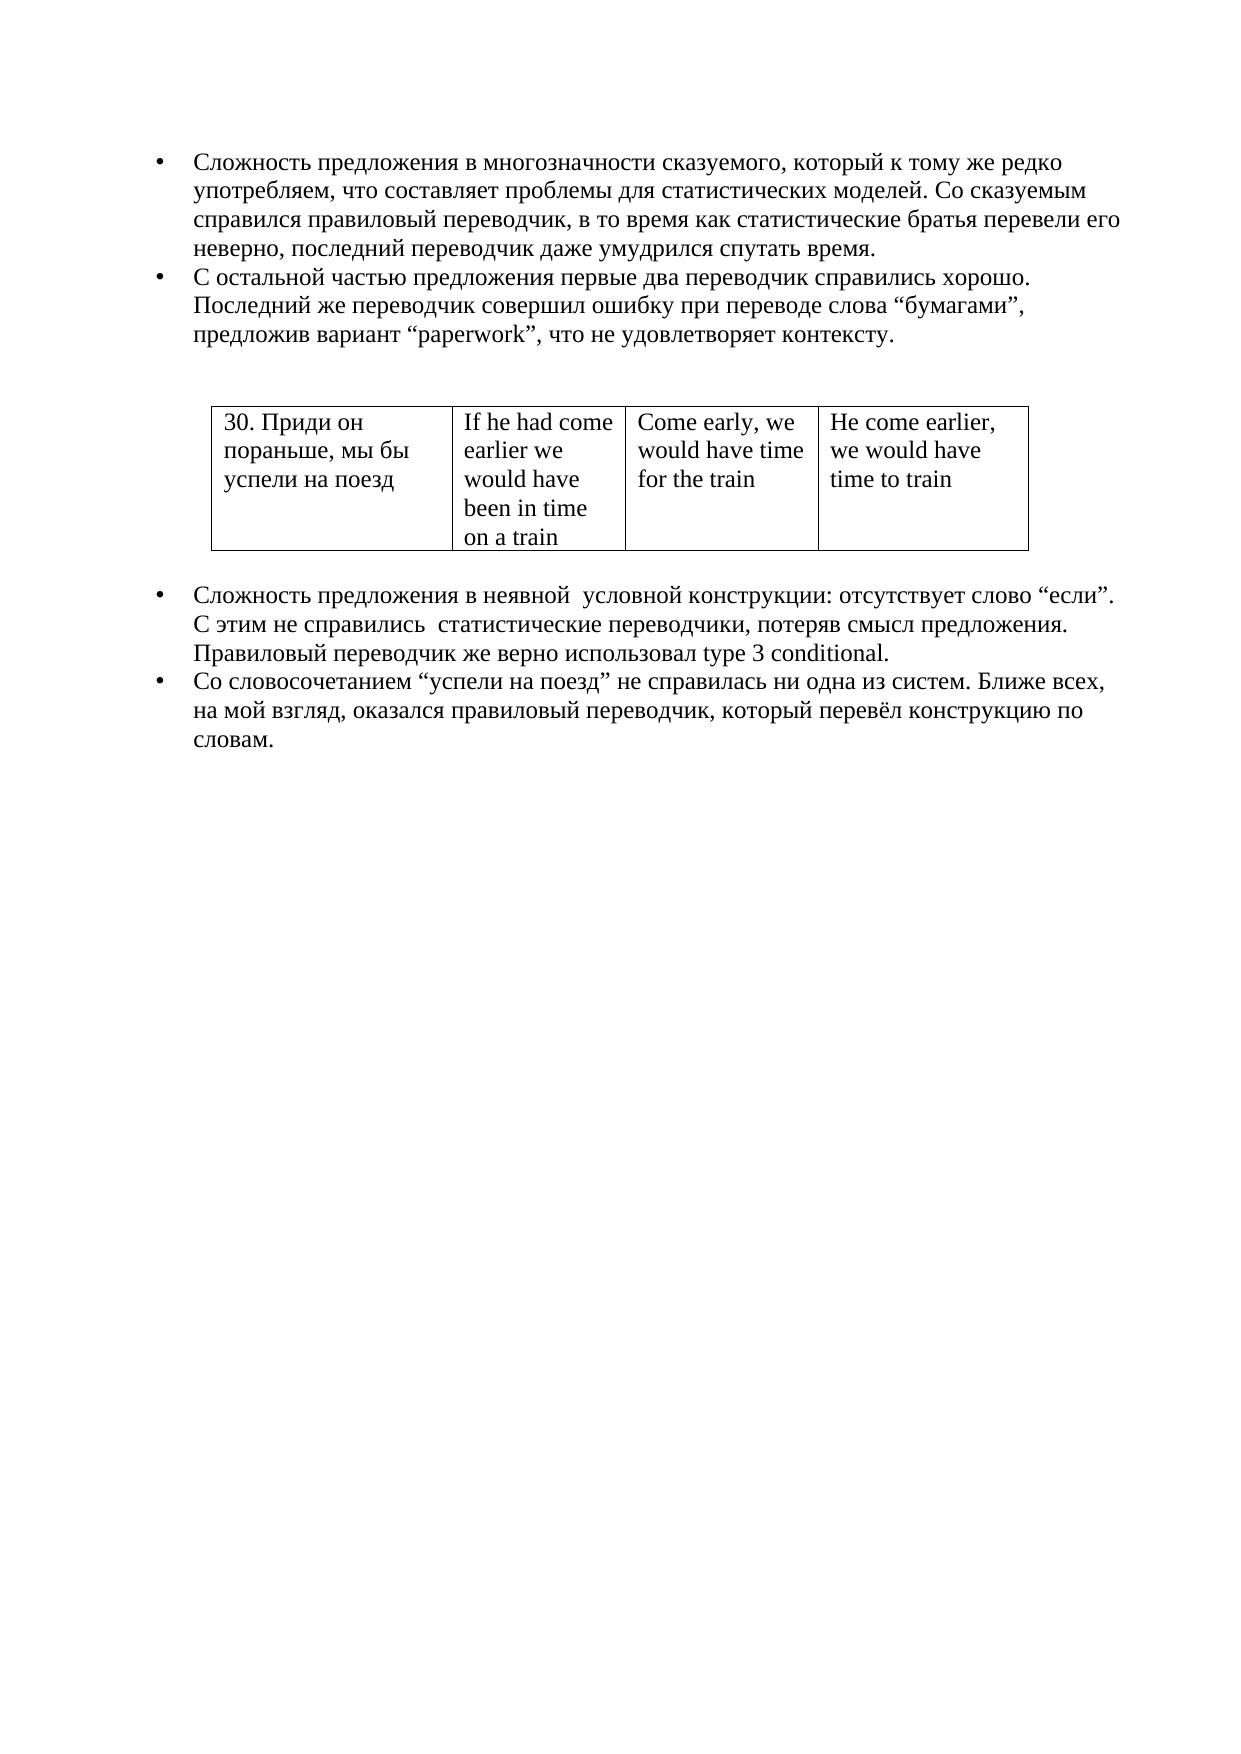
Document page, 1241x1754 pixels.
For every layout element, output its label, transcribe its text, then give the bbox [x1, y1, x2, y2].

table_header He come earlier, we would have time to train [819, 407, 1028, 550]
list Со словосочетанием “успели на поезд” не справилась ни одна из систем. Ближе всех, на мой взгляд, оказался правиловый переводчик, который перевёл конструкцию по словам. [156, 666, 1122, 753]
list С остальной частью предложения первые два переводчик справились хорошо. Последний же переводчик совершил ошибку при переводе слова “бумагами”, предложив вариант “paperwork”, что не удовлетворяет контексту. [156, 262, 1122, 348]
table_header 30. Приди он пораньше, мы бы успели на поезд [212, 407, 452, 550]
table_header If he had come earlier we would have been in time on a train [453, 407, 625, 550]
list Сложность предложения в неявной условной конструкции: отсутствует слово “если”. С этим не справились статистические переводчики, потеряв смысл предложения. Правиловый переводчик же верно использовал type 3 conditional. [156, 580, 1122, 666]
table_header Come early, we would have time for the train [626, 407, 818, 550]
list Сложность предложения в многозначности сказуемого, который к тому же редко употребляем, что составляет проблемы для статистических моделей. Со сказуемым справился правиловый переводчик, в то время как статистические братья перевели его неверно, последний переводчик даже умудрился спутать время. [156, 147, 1122, 262]
